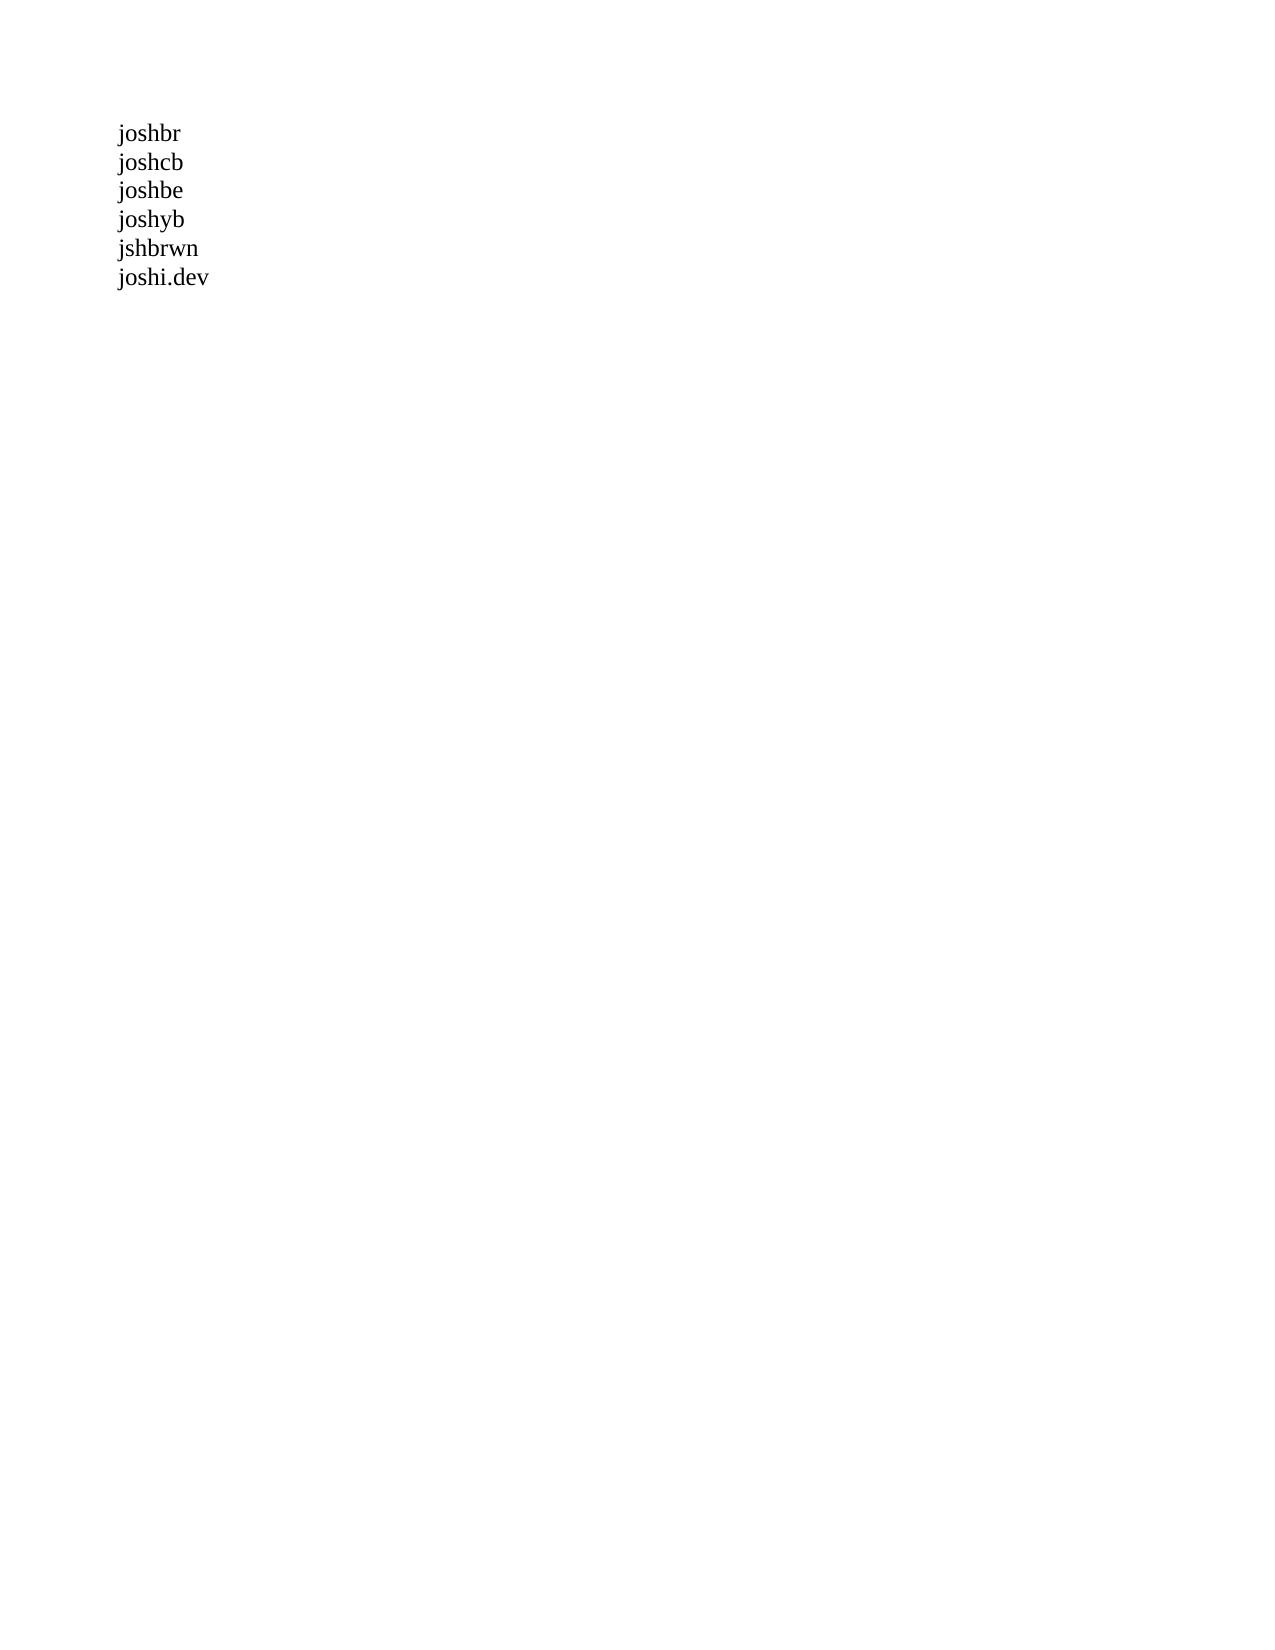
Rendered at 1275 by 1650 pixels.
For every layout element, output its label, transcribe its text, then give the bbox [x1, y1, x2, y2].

text joshyb [118, 204, 1157, 233]
text joshi.dev [118, 262, 1157, 291]
text jshbrwn [118, 233, 1157, 262]
text joshbr [118, 118, 1157, 147]
text joshbe [118, 176, 1157, 204]
text joshcb [118, 147, 1157, 176]
